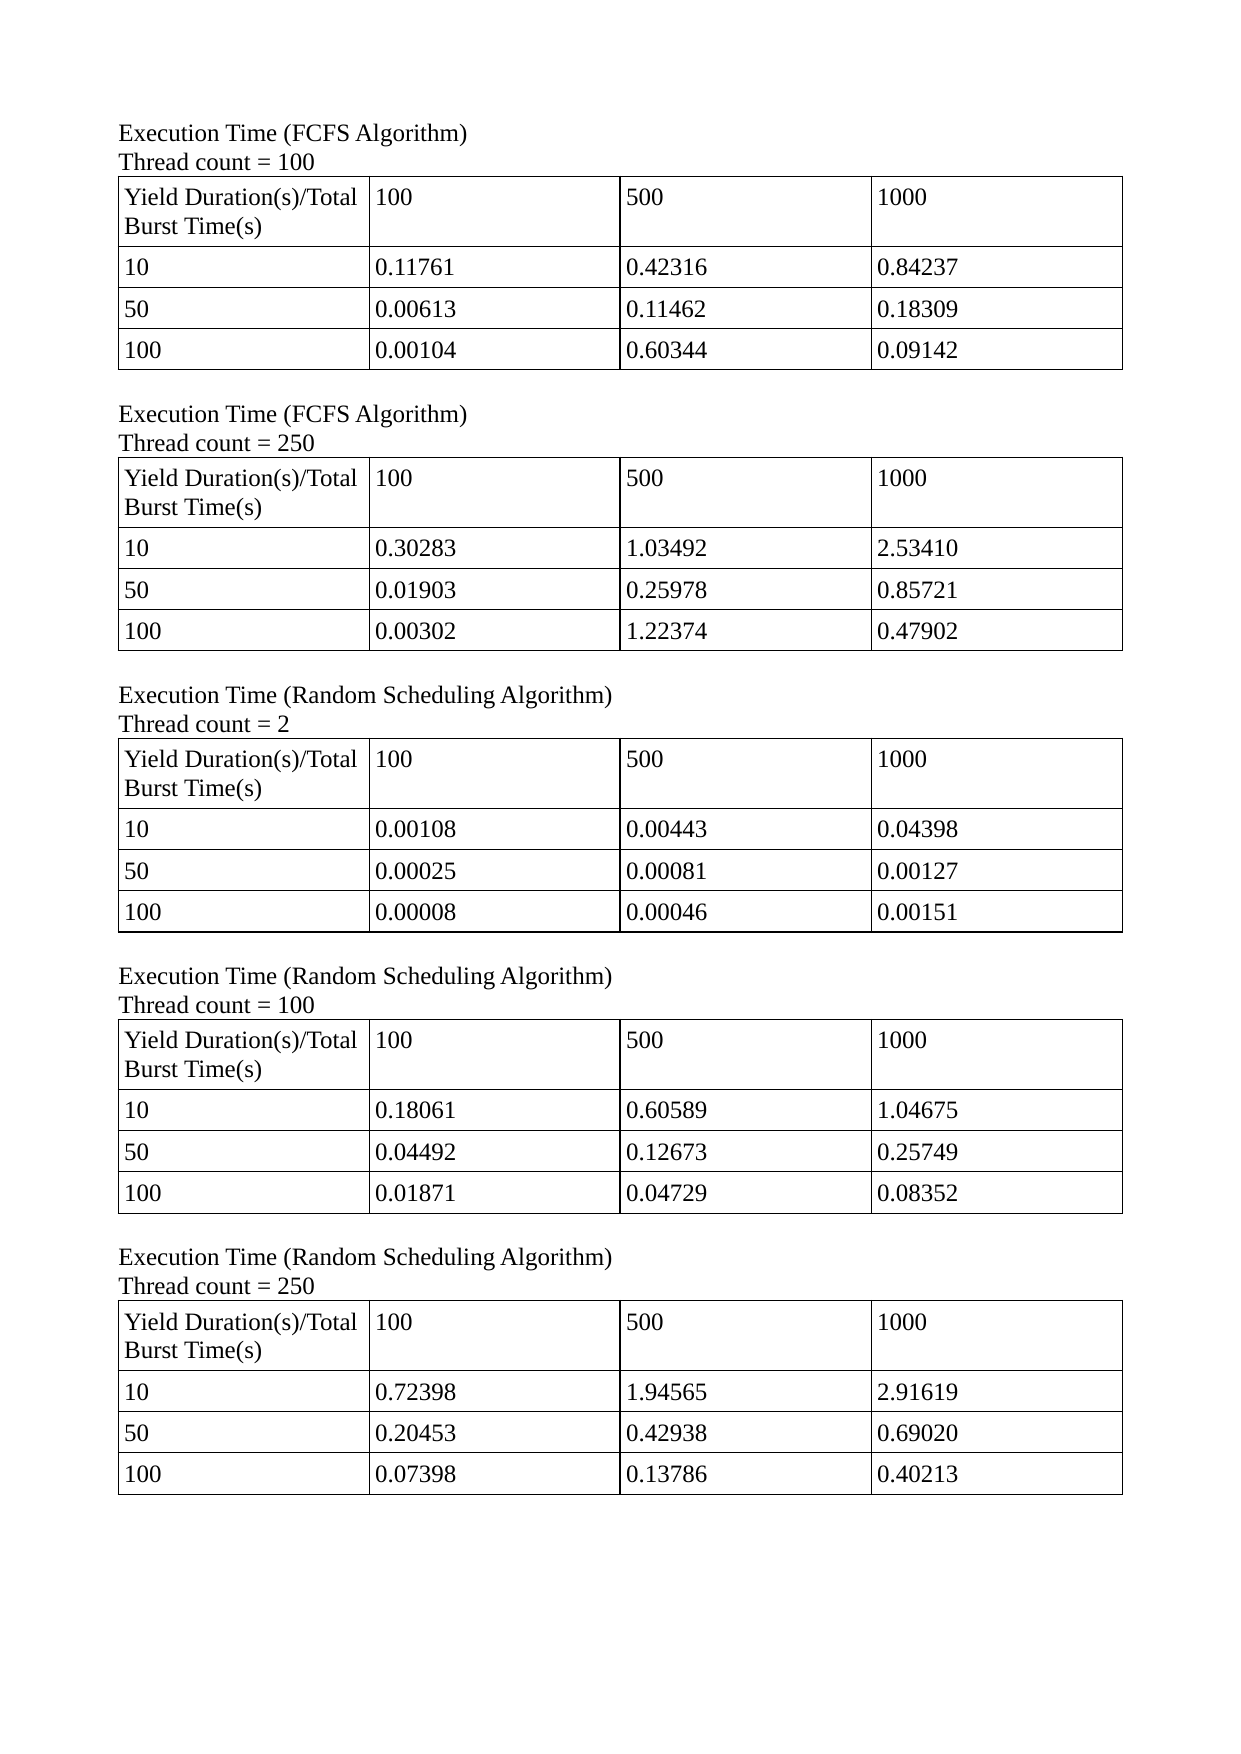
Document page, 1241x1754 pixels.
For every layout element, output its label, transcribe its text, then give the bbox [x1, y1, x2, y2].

table_header Yield Duration(s)/Total Burst Time(s) [119, 1301, 369, 1370]
table_cell 0.11761 [370, 247, 619, 287]
text Thread count = 2 [118, 709, 1122, 738]
table_cell 0.25978 [621, 569, 871, 609]
table_cell 0.42316 [621, 247, 871, 287]
table_cell 0.00104 [370, 329, 619, 369]
text Thread count = 100 [118, 990, 1122, 1019]
table_header 100 [370, 1020, 619, 1089]
table_cell 1.22374 [621, 610, 871, 650]
table_cell 0.11462 [621, 288, 871, 328]
table_cell 50 [119, 1412, 369, 1452]
table_header Yield Duration(s)/Total Burst Time(s) [119, 1020, 369, 1089]
table_cell 0.20453 [370, 1412, 619, 1452]
table_cell 0.69020 [872, 1412, 1122, 1452]
table_header 100 [370, 739, 619, 808]
table_cell 0.40213 [872, 1453, 1122, 1493]
table_header 500 [621, 739, 871, 808]
table_cell 0.30283 [370, 528, 619, 568]
table_cell 50 [119, 288, 369, 328]
table_header 500 [621, 458, 871, 527]
table_cell 10 [119, 1371, 369, 1411]
table_cell 0.18061 [370, 1090, 619, 1130]
table_cell 0.13786 [621, 1453, 871, 1493]
table_cell 0.04729 [621, 1172, 871, 1212]
table_header 100 [370, 458, 619, 527]
table_header 1000 [872, 1301, 1122, 1370]
table_cell 0.00151 [872, 891, 1122, 931]
table_cell 0.60344 [621, 329, 871, 369]
table_cell 0.00108 [370, 809, 619, 849]
text Execution Time (Random Scheduling Algorithm) [118, 1242, 1122, 1271]
text Thread count = 250 [118, 1271, 1122, 1300]
table_cell 0.12673 [621, 1131, 871, 1171]
table_cell 100 [119, 1172, 369, 1212]
table_cell 0.47902 [872, 610, 1122, 650]
table_cell 1.03492 [621, 528, 871, 568]
table_cell 50 [119, 1131, 369, 1171]
text Execution Time (Random Scheduling Algorithm) [118, 961, 1122, 990]
table_header 500 [621, 177, 871, 246]
table_cell 0.00025 [370, 850, 619, 890]
table_cell 0.72398 [370, 1371, 619, 1411]
table_cell 0.00613 [370, 288, 619, 328]
table_cell 100 [119, 610, 369, 650]
table_header Yield Duration(s)/Total Burst Time(s) [119, 458, 369, 527]
table_header 1000 [872, 739, 1122, 808]
table_cell 0.00081 [621, 850, 871, 890]
table_cell 100 [119, 891, 369, 931]
table_cell 0.42938 [621, 1412, 871, 1452]
table_cell 100 [119, 1453, 369, 1493]
table_cell 50 [119, 850, 369, 890]
table_header 100 [370, 177, 619, 246]
table_cell 0.08352 [872, 1172, 1122, 1212]
table_header 1000 [872, 1020, 1122, 1089]
table_cell 0.07398 [370, 1453, 619, 1493]
table_header 500 [621, 1301, 871, 1370]
table_cell 0.60589 [621, 1090, 871, 1130]
table_cell 0.01871 [370, 1172, 619, 1212]
table_cell 0.25749 [872, 1131, 1122, 1171]
text Execution Time (FCFS Algorithm) [118, 118, 1122, 147]
table_cell 0.04492 [370, 1131, 619, 1171]
text Thread count = 100 [118, 147, 1122, 176]
table_cell 0.00046 [621, 891, 871, 931]
table_cell 0.09142 [872, 329, 1122, 369]
table_header 1000 [872, 458, 1122, 527]
table_cell 2.53410 [872, 528, 1122, 568]
table_cell 0.00008 [370, 891, 619, 931]
table_cell 10 [119, 809, 369, 849]
table_header Yield Duration(s)/Total Burst Time(s) [119, 177, 369, 246]
table_header 500 [621, 1020, 871, 1089]
table_header 100 [370, 1301, 619, 1370]
table_cell 0.84237 [872, 247, 1122, 287]
table_cell 1.94565 [621, 1371, 871, 1411]
table_cell 0.00443 [621, 809, 871, 849]
table_cell 1.04675 [872, 1090, 1122, 1130]
table_cell 0.18309 [872, 288, 1122, 328]
table_cell 2.91619 [872, 1371, 1122, 1411]
table_cell 0.04398 [872, 809, 1122, 849]
table_cell 100 [119, 329, 369, 369]
table_cell 10 [119, 247, 369, 287]
table_cell 50 [119, 569, 369, 609]
text Execution Time (Random Scheduling Algorithm) [118, 680, 1122, 709]
table_cell 10 [119, 528, 369, 568]
table_cell 10 [119, 1090, 369, 1130]
table_cell 0.01903 [370, 569, 619, 609]
table_cell 0.85721 [872, 569, 1122, 609]
table_cell 0.00302 [370, 610, 619, 650]
table_header Yield Duration(s)/Total Burst Time(s) [119, 739, 369, 808]
table_header 1000 [872, 177, 1122, 246]
text Thread count = 250 [118, 428, 1122, 457]
text Execution Time (FCFS Algorithm) [118, 399, 1122, 428]
table_cell 0.00127 [872, 850, 1122, 890]
